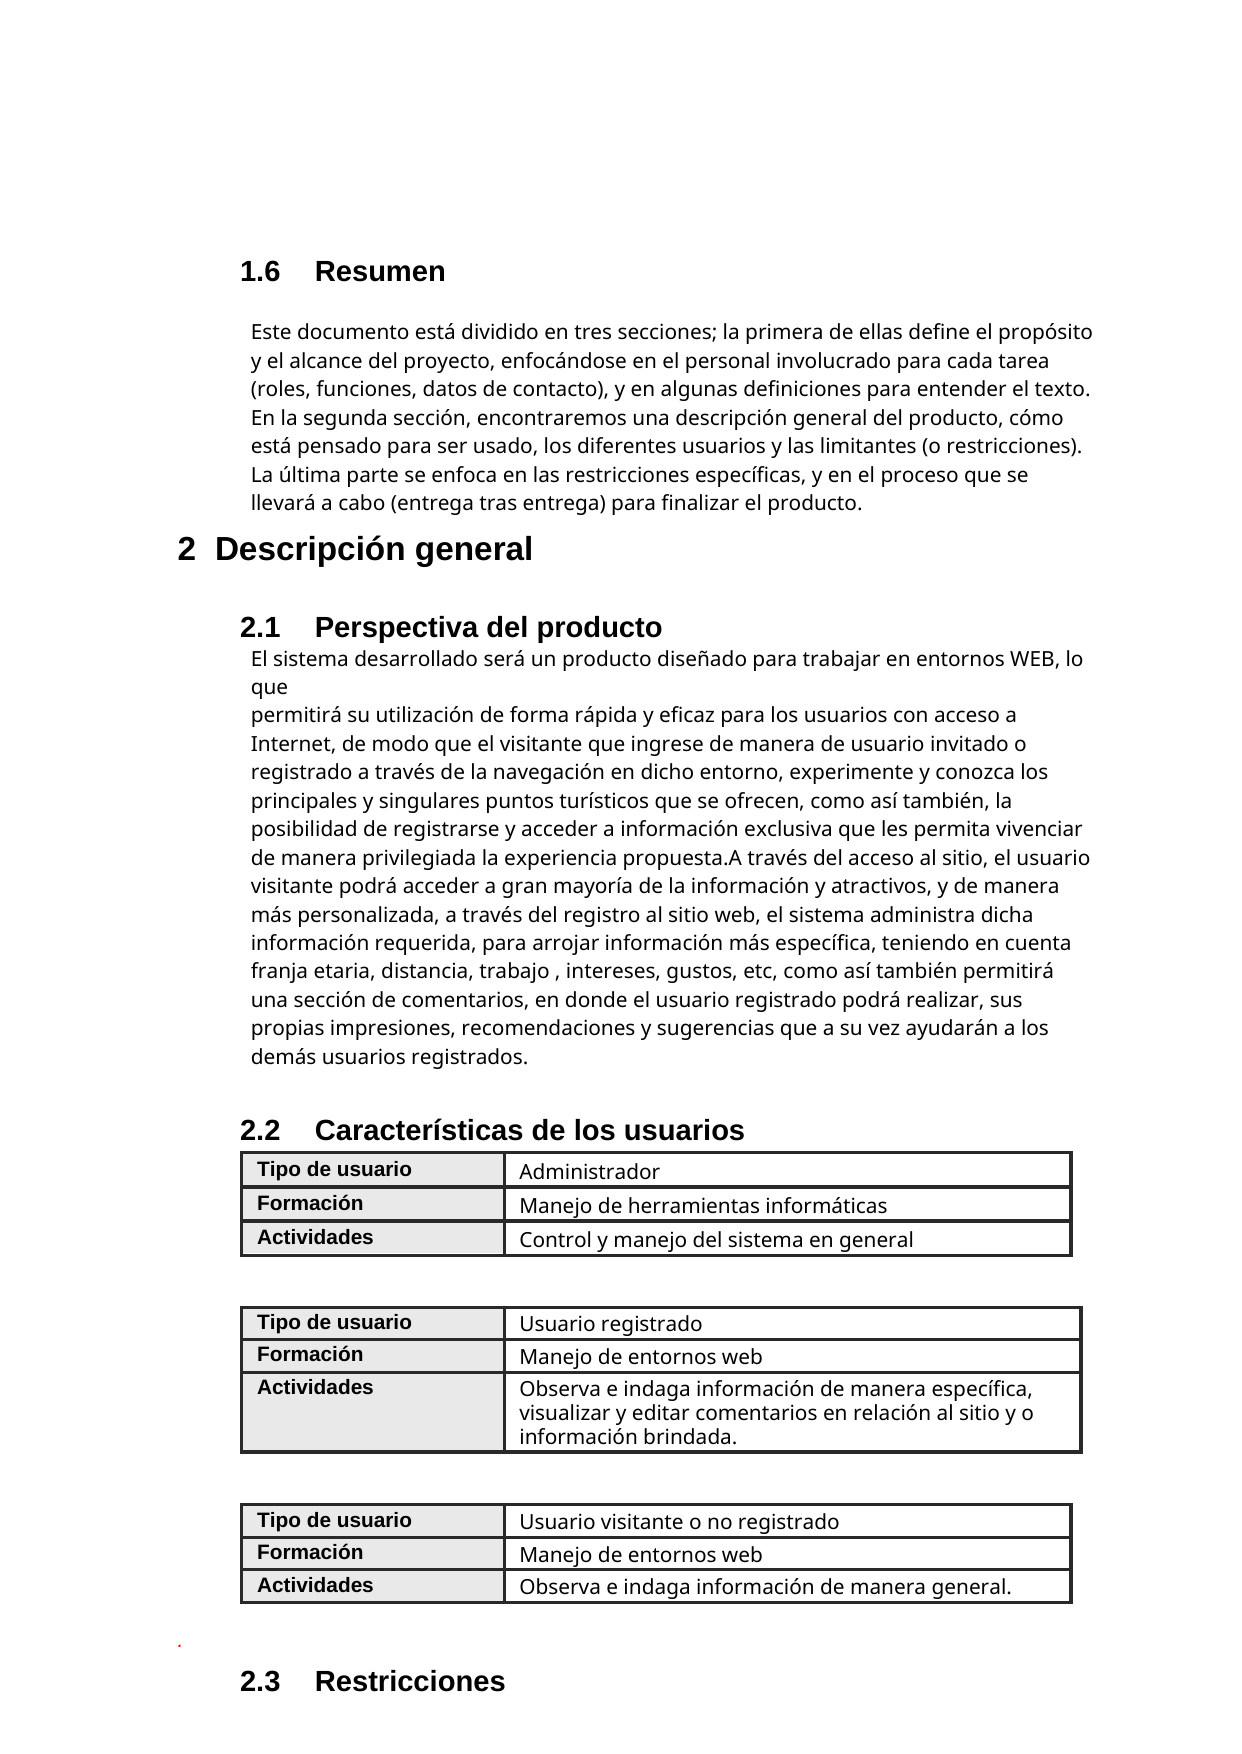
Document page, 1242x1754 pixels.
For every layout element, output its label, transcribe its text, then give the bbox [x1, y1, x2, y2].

table_header Usuario visitante o no registrado [506, 1506, 1069, 1536]
text . [177, 1628, 1094, 1652]
table_cell Actividades [243, 1571, 503, 1601]
subtitle Perspectiva del producto [240, 610, 1094, 644]
subtitle Descripción general [177, 529, 1094, 567]
table_header Tipo de usuario [243, 1506, 503, 1536]
table_cell Actividades [243, 1374, 503, 1450]
table_header Administrador [506, 1154, 1069, 1185]
table_cell Formación [243, 1539, 503, 1568]
list Resumen [240, 254, 1094, 287]
table_cell Actividades [243, 1223, 503, 1253]
subtitle Características de los usuarios [240, 1113, 1094, 1147]
table_cell Manejo de entornos web [506, 1539, 1069, 1568]
subtitle Restricciones [240, 1664, 1094, 1698]
table_header Tipo de usuario [243, 1154, 503, 1185]
table_cell Manejo de entornos web [506, 1341, 1079, 1371]
table_cell Observa e indaga información de manera específica, visualizar y editar comentarios en relación al sitio y o información brindada. [506, 1374, 1079, 1450]
table_cell Formación [243, 1189, 503, 1219]
text Este documento está dividido en tres secciones; la primera de ellas define el propósito y el alcance del proyecto, enfocándose en el personal involucrado para cada tarea (roles, funciones, datos de contacto), y en algunas definiciones para entender el texto. En la segunda sección, encontraremos una descripción general del producto, cómo está pensado para ser usado, los diferentes usuarios y las limitantes (o restricciones). La última parte se enfoca en las restricciones específicas, y en el proceso que se llevará a cabo (entrega tras entrega) para finalizar el producto. [251, 317, 1094, 517]
table_cell Manejo de herramientas informáticas [506, 1189, 1069, 1219]
text permitirá su utilización de forma rápida y eficaz para los usuarios con acceso a Internet, de modo que el visitante que ingrese de manera de usuario invitado o registrado a través de la navegación en dicho entorno, experimente y conozca los principales y singulares puntos turísticos que se ofrecen, como así también, la posibilidad de registrarse y acceder a información exclusiva que les permita vivenciar de manera privilegiada la experiencia propuesta.A través del acceso al sitio, el usuario visitante podrá acceder a gran mayoría de la información y atractivos, y de manera más personalizada, a través del registro al sitio web, el sistema administra dicha información requerida, para arrojar información más específica, teniendo en cuenta franja etaria, distancia, trabajo , intereses, gustos, etc, como así también permitirá una sección de comentarios, en donde el usuario registrado podrá realizar, sus propias impresiones, recomendaciones y sugerencias que a su vez ayudarán a los demás usuarios registrados. [251, 701, 1094, 1070]
table_header Tipo de usuario [243, 1309, 503, 1338]
text El sistema desarrollado será un producto diseñado para trabajar en entornos WEB, lo que [251, 644, 1094, 701]
table_cell Observa e indaga información de manera general. [506, 1571, 1069, 1601]
table_cell Control y manejo del sistema en general [506, 1223, 1069, 1253]
table_cell Formación [243, 1341, 503, 1371]
table_header Usuario registrado [506, 1309, 1079, 1338]
